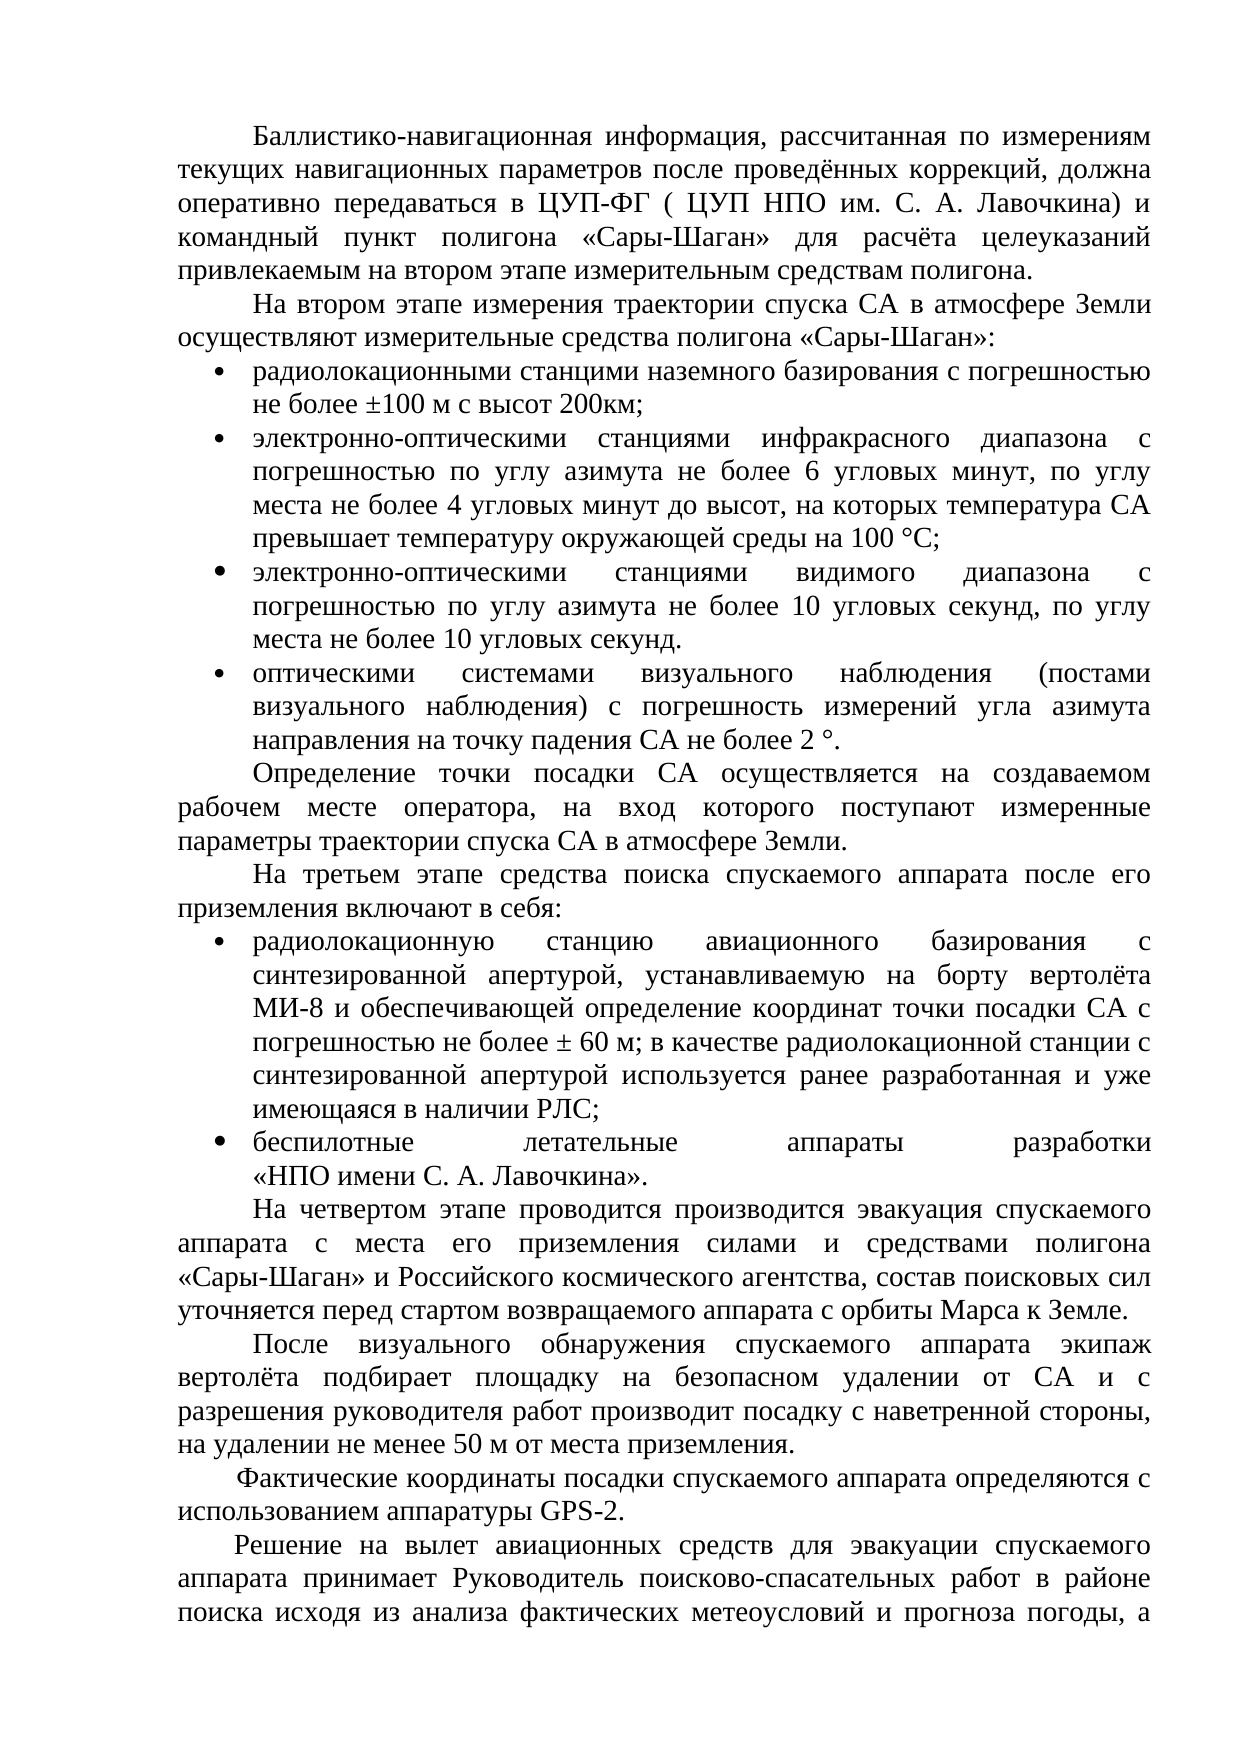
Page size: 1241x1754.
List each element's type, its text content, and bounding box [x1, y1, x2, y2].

text Определение точки посадки СА осуществляется на создаваемом рабочем месте оператора, на вход которого поступают измеренные параметры траектории спуска СА в атмосфере Земли. [177, 756, 1152, 856]
text На третьем этапе средства поиска спускаемого аппарата после его приземления включают в себя: [177, 856, 1152, 923]
text Решение на вылет авиационных средств для эвакуации спускаемого аппарата принимает Руководитель поисково-спасательных работ в районе поиска исходя из анализа фактических метеоусловий и прогноза погоды, а [177, 1527, 1152, 1628]
list оптическими системами визуального наблюдения (постами визуального наблюдения) с погрешность измерений угла азимута направления на точку падения СА не более 2 °. [215, 655, 1152, 756]
text Баллистико-навигационная информация, рассчитанная по измерениям текущих навигационных параметров после проведённых коррекций, должна оперативно передаваться в ЦУП-ФГ ( ЦУП НПО им. С. А. Лавочкина) и командный пункт полигона «Сары-Шаган» для расчёта целеуказаний привлекаемым на втором этапе измерительным средствам полигона. [177, 118, 1152, 286]
list электронно-оптическими станциями инфракрасного диапазона с погрешностью по углу азимута не более 6 угловых минут, по углу места не более 4 угловых минут до высот, на которых температура СА превышает температуру окружающей среды на 100 °С; [215, 420, 1152, 554]
text После визуального обнаружения спускаемого аппарата экипаж вертолёта подбирает площадку на безопасном удалении от СА и с разрешения руководителя работ производит посадку с наветренной стороны, на удалении не менее 50 м от места приземления. [177, 1326, 1152, 1460]
list радиолокационную станцию авиационного базирования с синтезированной апертурой, устанавливаемую на борту вертолёта МИ-8 и обеспечивающей определение координат точки посадки СА с погрешностью не более ± 60 м; в качестве радиолокационной станции с синтезированной апертурой используется ранее разработанная и уже имеющаяся в наличии РЛС; [215, 923, 1152, 1124]
text На втором этапе измерения траектории спуска СА в атмосфере Земли осуществляют измерительные средства полигона «Сары-Шаган»: [177, 286, 1152, 353]
text На четвертом этапе проводится производится эвакуация спускаемого аппарата с места его приземления силами и средствами полигона «Сары-Шаган» и Российского космического агентства, состав поисковых сил уточняется перед стартом возвращаемого аппарата с орбиты Марса к Земле. [177, 1192, 1152, 1326]
list электронно-оптическими станциями видимого диапазона с погрешностью по углу азимута не более 10 угловых секунд, по углу места не более 10 угловых секунд. [215, 554, 1152, 655]
list радиолокационными станцими наземного базирования с погрешностью не более ±100 м с высот 200км; [215, 353, 1152, 420]
text Фактические координаты посадки спускаемого аппарата определяются с использованием аппаратуры GPS-2. [177, 1460, 1152, 1527]
list беспилотные летательные аппараты разработки «НПО имени С. А. Лавочкина». [215, 1124, 1152, 1192]
